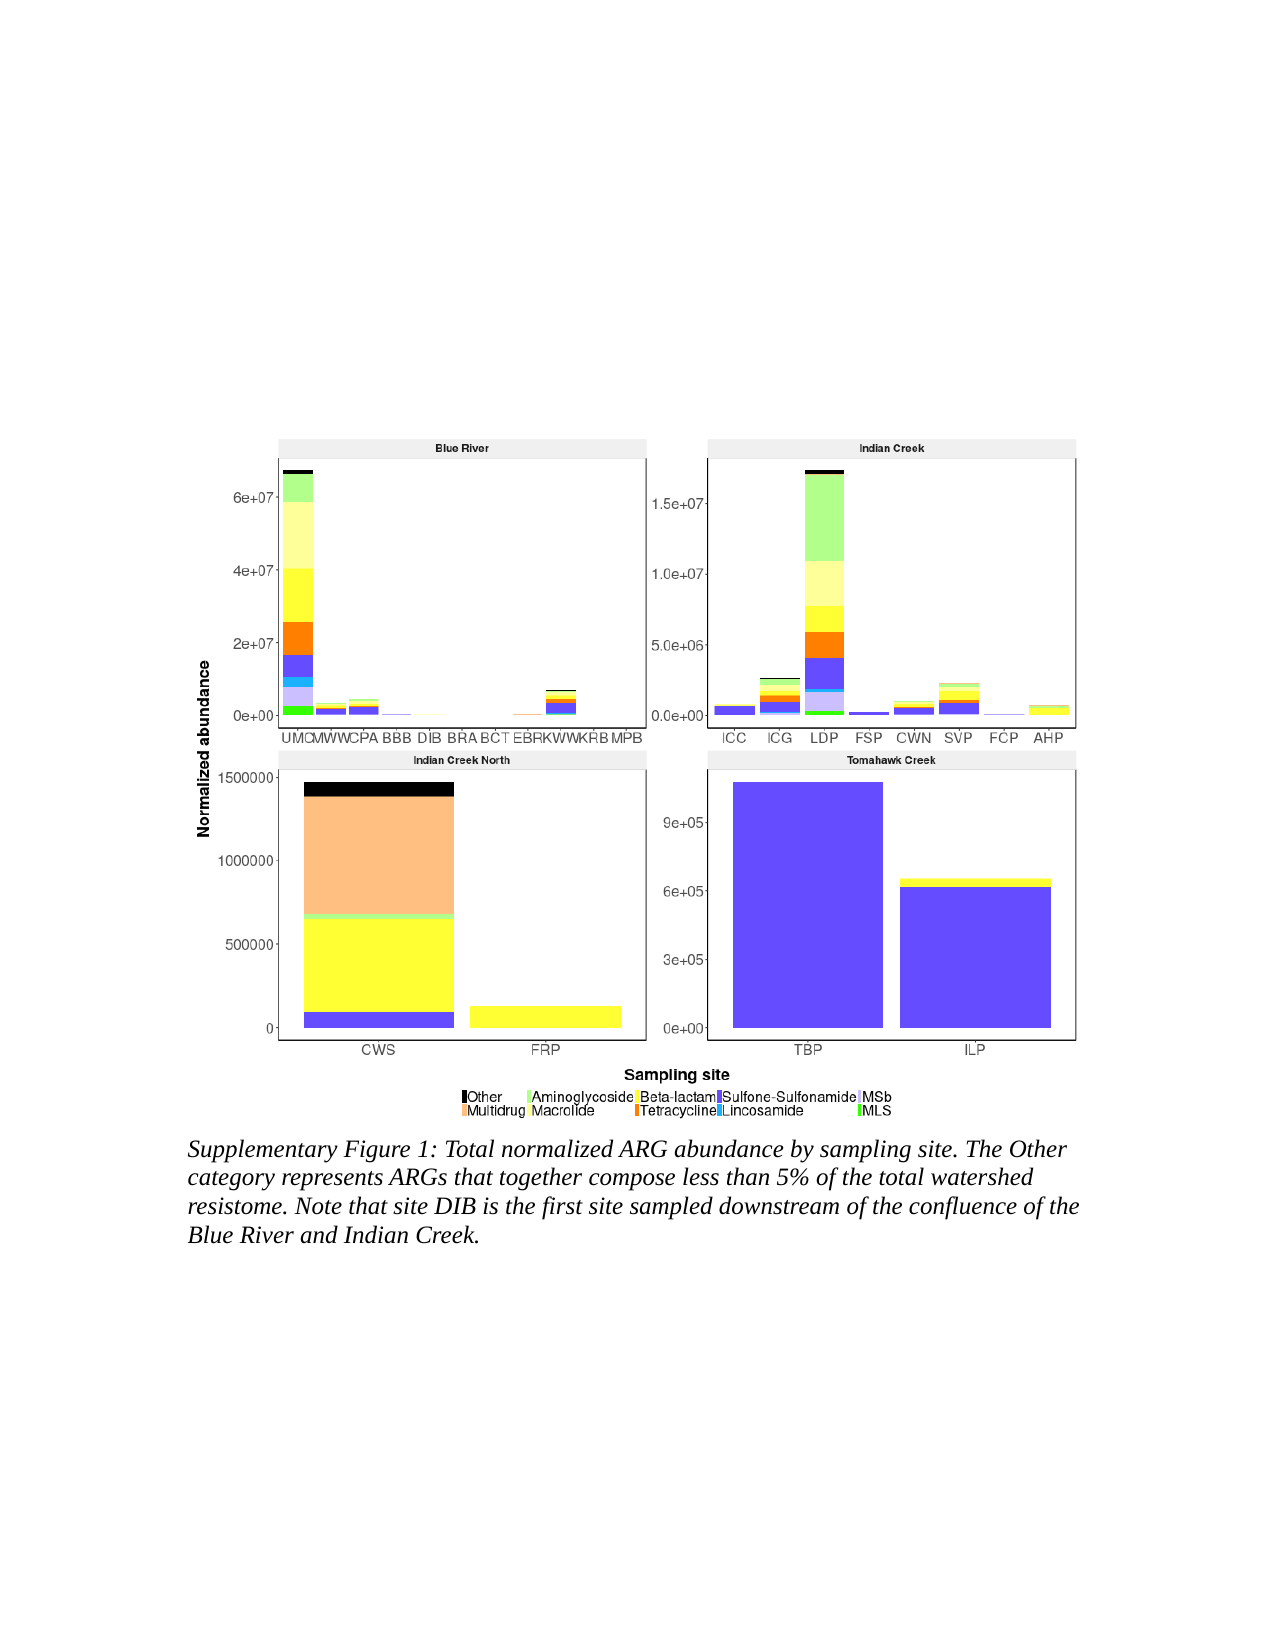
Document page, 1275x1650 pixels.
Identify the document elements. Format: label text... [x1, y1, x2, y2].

text Supplementary Figure 1: Total normalized ARG abundance by sampling site. The Other category represents ARGs that together compose less than 5% of the total watershed resistome. Note that site DIB is the first site sampled downstream of the confluence of the Blue River and Indian Creek. [187, 1134, 1087, 1249]
picture [187, 413, 1088, 1134]
